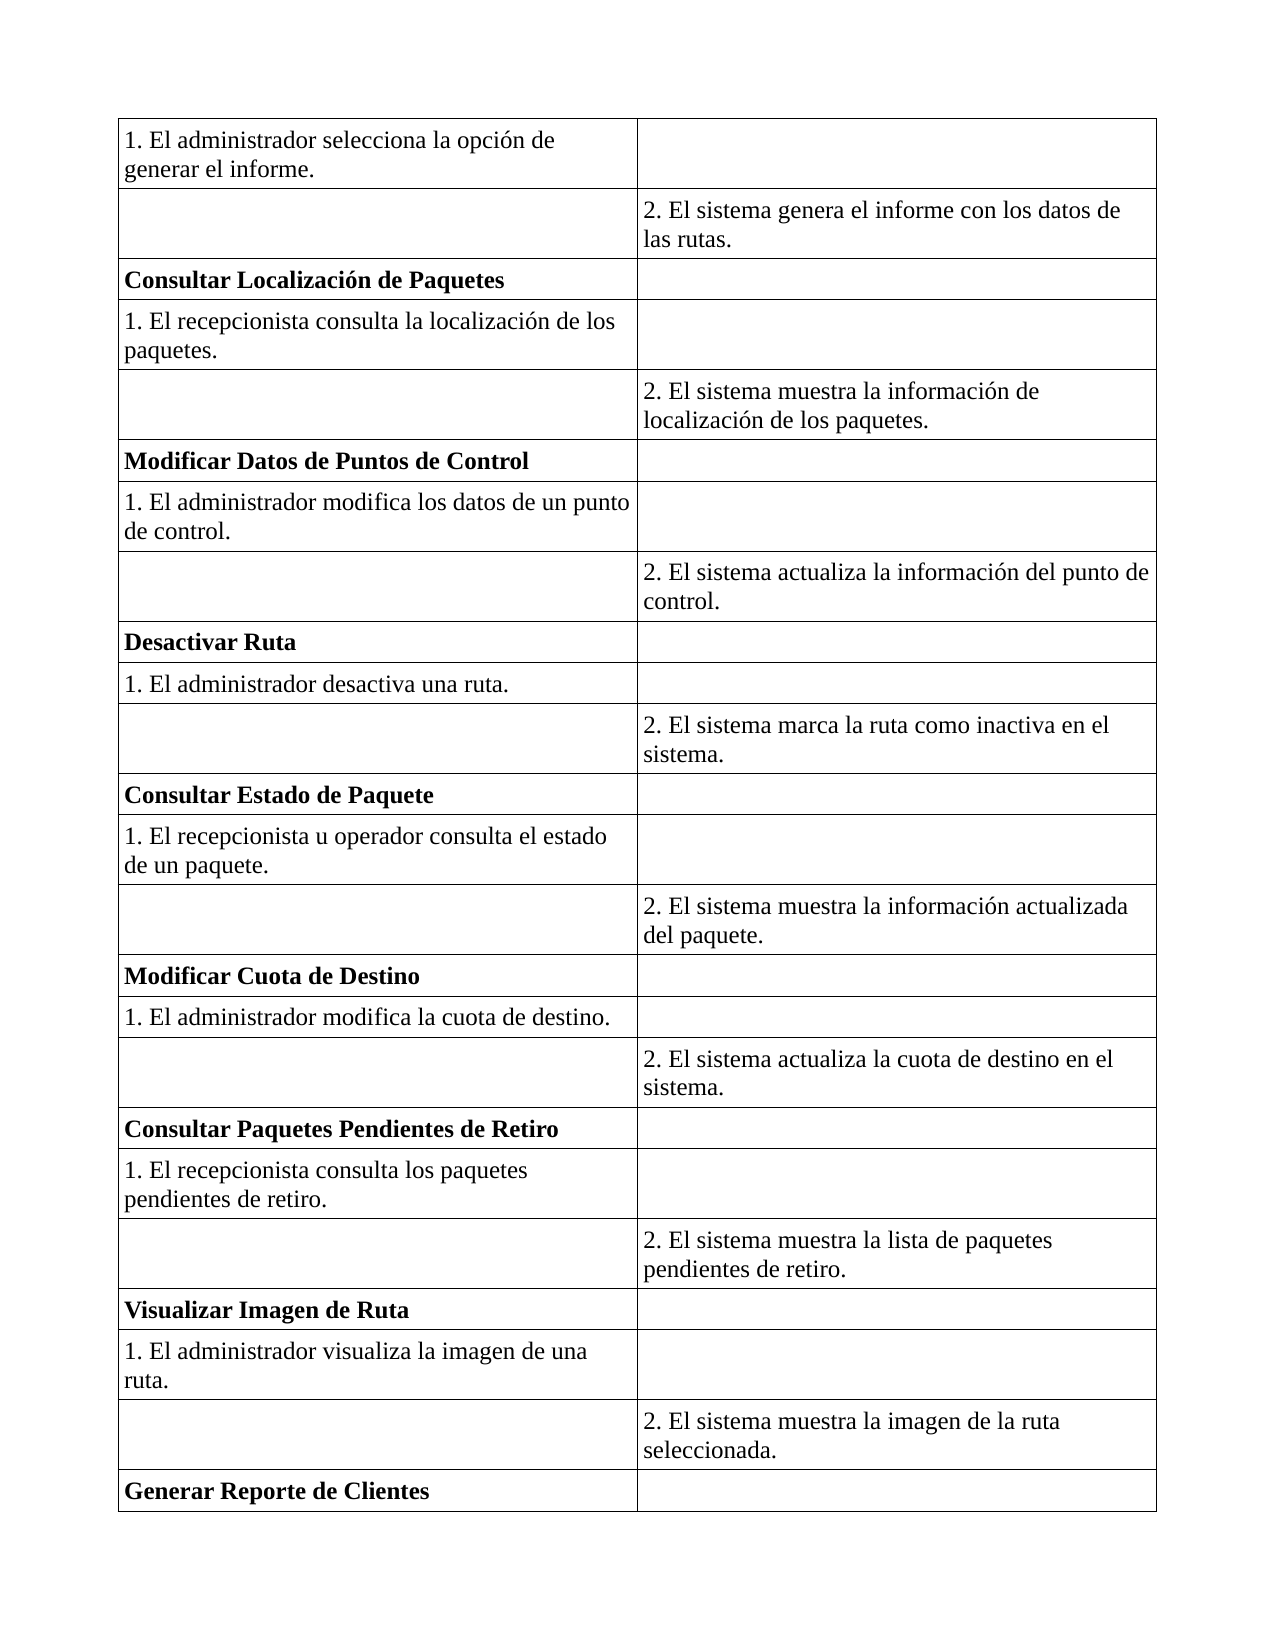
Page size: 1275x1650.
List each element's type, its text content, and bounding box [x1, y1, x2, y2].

table_cell 1. El administrador selecciona la opción de generar el informe. [119, 119, 637, 188]
table_cell [638, 955, 1156, 996]
table_cell [119, 1400, 637, 1469]
table_cell [638, 440, 1156, 481]
table_cell Desactivar Ruta [119, 622, 637, 662]
table_cell [638, 774, 1156, 814]
table_cell [638, 119, 1156, 188]
table_cell [638, 815, 1156, 884]
table_cell Modificar Datos de Puntos de Control [119, 440, 637, 481]
table_cell 2. El sistema muestra la imagen de la ruta seleccionada. [638, 1400, 1156, 1469]
table_cell Modificar Cuota de Destino [119, 955, 637, 996]
table_cell [119, 1038, 637, 1107]
table_cell [638, 663, 1156, 703]
table_cell [638, 622, 1156, 662]
table_cell 1. El administrador modifica la cuota de destino. [119, 997, 637, 1037]
table_cell [638, 259, 1156, 299]
table_cell Consultar Localización de Paquetes [119, 259, 637, 299]
table_cell 1. El administrador visualiza la imagen de una ruta. [119, 1330, 637, 1399]
table_cell 2. El sistema actualiza la información del punto de control. [638, 552, 1156, 621]
table_cell 1. El administrador desactiva una ruta. [119, 663, 637, 703]
table_cell [638, 482, 1156, 551]
table_cell [638, 1289, 1156, 1329]
table_cell [638, 1108, 1156, 1148]
table_cell 1. El recepcionista u operador consulta el estado de un paquete. [119, 815, 637, 884]
table_cell [638, 997, 1156, 1037]
table_cell 2. El sistema muestra la lista de paquetes pendientes de retiro. [638, 1219, 1156, 1288]
table_cell 2. El sistema actualiza la cuota de destino en el sistema. [638, 1038, 1156, 1107]
table_cell Consultar Estado de Paquete [119, 774, 637, 814]
table_cell [638, 1470, 1156, 1511]
table_cell 2. El sistema genera el informe con los datos de las rutas. [638, 189, 1156, 258]
table_cell Consultar Paquetes Pendientes de Retiro [119, 1108, 637, 1148]
table_cell 1. El administrador modifica los datos de un punto de control. [119, 482, 637, 551]
table_cell [638, 1149, 1156, 1218]
table_cell 2. El sistema muestra la información de localización de los paquetes. [638, 370, 1156, 439]
table_cell [119, 1219, 637, 1288]
table_cell [119, 370, 637, 439]
table_cell [119, 189, 637, 258]
table_cell 2. El sistema marca la ruta como inactiva en el sistema. [638, 704, 1156, 773]
table_cell 1. El recepcionista consulta los paquetes pendientes de retiro. [119, 1149, 637, 1218]
table_cell [119, 552, 637, 621]
table_cell [638, 1330, 1156, 1399]
table_cell [119, 885, 637, 954]
table_cell 2. El sistema muestra la información actualizada del paquete. [638, 885, 1156, 954]
table_cell [119, 704, 637, 773]
table_cell Visualizar Imagen de Ruta [119, 1289, 637, 1329]
table_cell Generar Reporte de Clientes [119, 1470, 637, 1511]
table_cell [638, 300, 1156, 369]
table_cell 1. El recepcionista consulta la localización de los paquetes. [119, 300, 637, 369]
